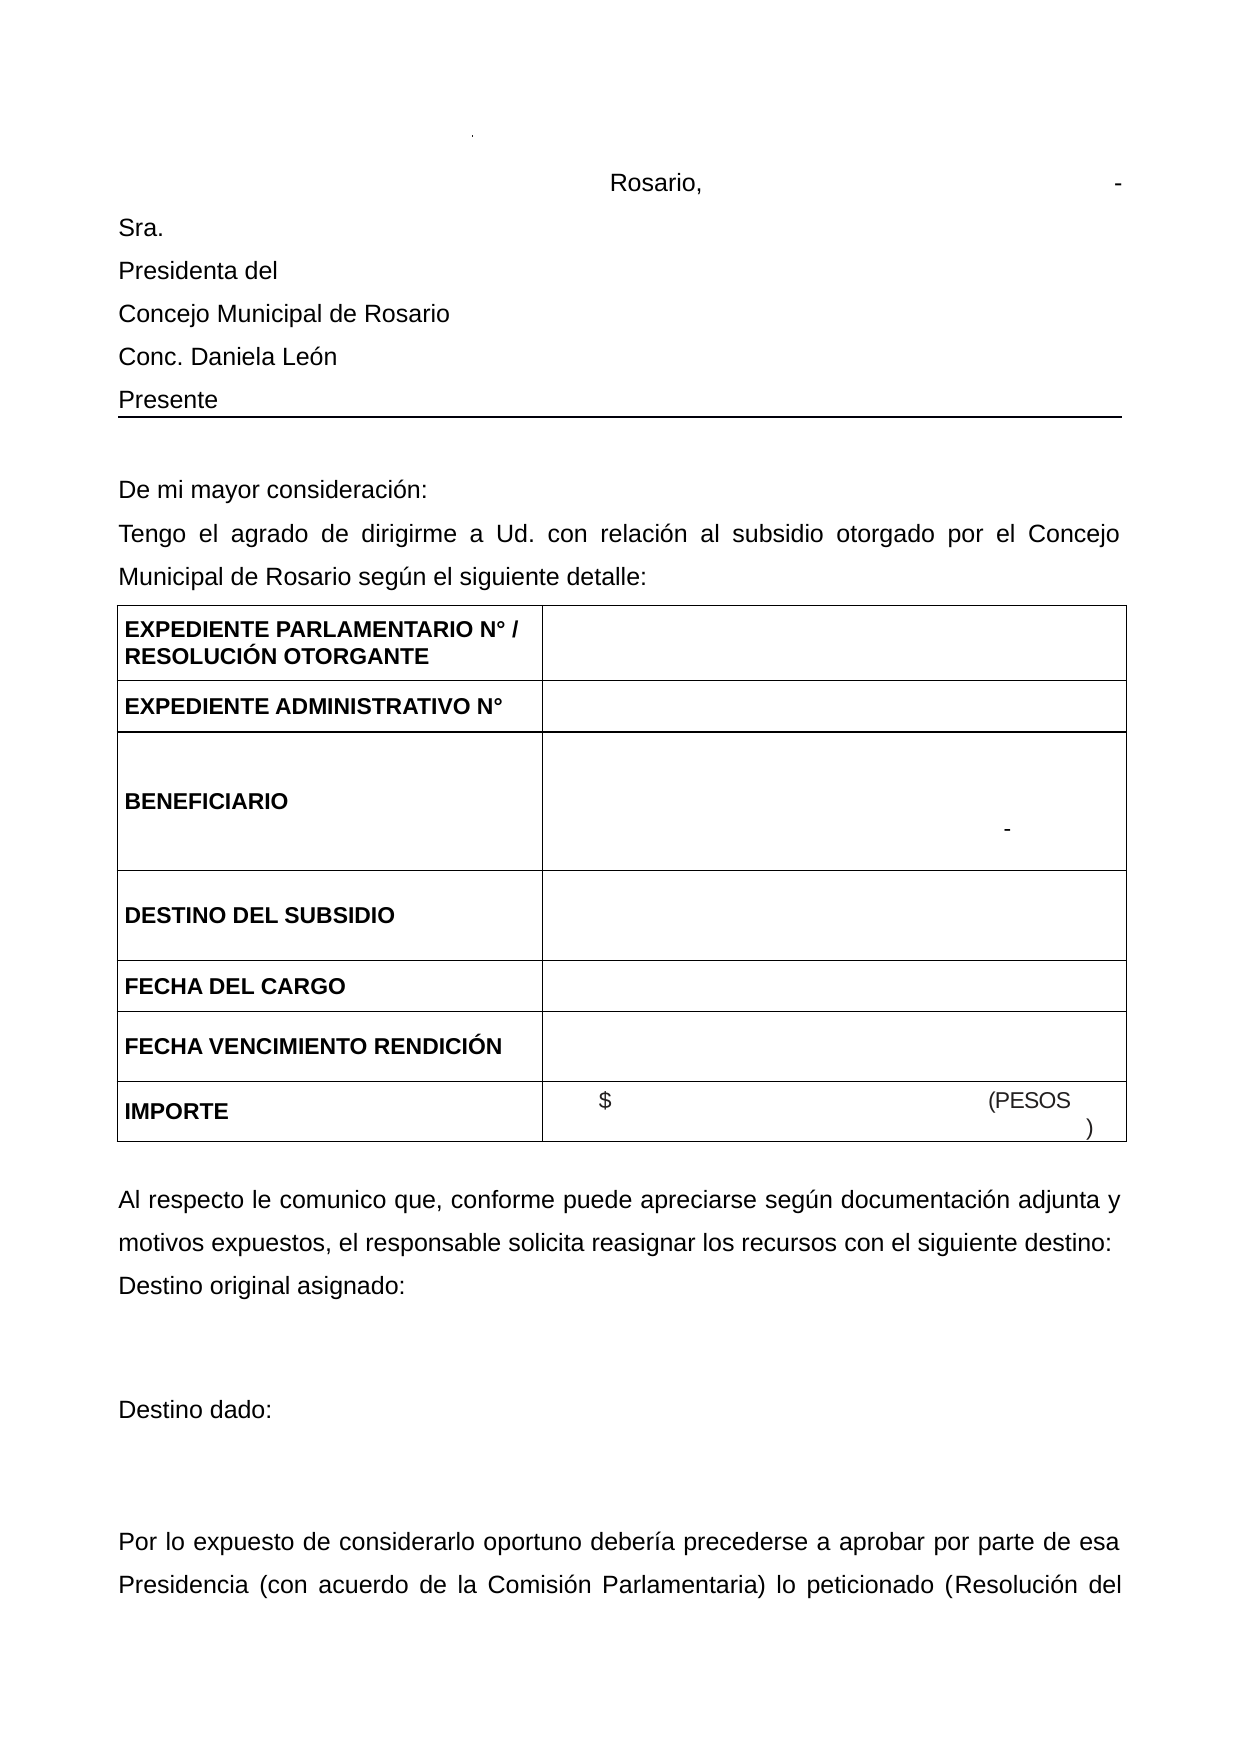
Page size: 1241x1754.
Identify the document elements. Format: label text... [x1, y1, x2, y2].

table_cell <o.subsidy_id.destination> [543, 871, 1126, 959]
text Concejo Municipal de Rosario [118, 299, 1122, 328]
table_header EXPEDIENTE PARLAMENTARIO N° / RESOLUCIÓN OTORGANTE [118, 606, 542, 680]
text Por lo expuesto de considerarlo oportuno debería precederse a aprobar por parte de esa Presidencia (con acuerdo de la Comisión Parlamentaria) lo peticionado (Resolución del [118, 1527, 1122, 1598]
table_cell $ <formatLang(o.subsidy_id.amount)> (PESOS <number_to_string(o.subsidy_id.amount).upper()>) [543, 1082, 1126, 1141]
text Sra. [118, 213, 1122, 242]
table_cell <o.subsidy_id.partner_id.name> <o.subsidy_id.partner_id.document_type_id.name> <o.subsidy_id.partner_id.document_number> <o.subsidy_id.partner_id.street> - <o.subsidy_id.partner_id.phone> [543, 733, 1126, 870]
text Conc. Daniela León [118, 342, 1122, 371]
text De mi mayor consideración: [118, 475, 1122, 504]
table_cell IMPORTE [118, 1082, 542, 1141]
text Al respecto le comunico que, conforme puede apreciarse según documentación adjunta y motivos expuestos, el responsable solicita reasignar los recursos con el siguiente destino: [118, 1185, 1122, 1257]
text <o.subsidy_id.destination> [118, 1314, 1122, 1344]
table_cell <formatLang(o.subsidy_id.accountability_expiry_date, date=True)> [543, 1012, 1126, 1081]
table_cell DESTINO DEL SUBSIDIO [118, 871, 542, 959]
table_cell EXPEDIENTE ADMINISTRATIVO N° [118, 681, 542, 731]
table_header <o.subsidy_id.parliamentary_expedient> [543, 606, 1126, 680]
text Presidenta del [118, 256, 1122, 285]
text Destino original asignado: [118, 1271, 1122, 1300]
text Rosario, <formatLang(o.date, date=True)>- [118, 168, 1122, 198]
text Presente [118, 386, 1122, 416]
table_cell <o.subsidy_id.request_expedient_id.number> [543, 681, 1126, 731]
table_cell FECHA DEL CARGO [118, 961, 542, 1011]
table_cell BENEFICIARIO [118, 733, 542, 870]
text Destino dado: [118, 1395, 1122, 1424]
text Tengo el agrado de dirigirme a Ud. con relación al subsidio otorgado por el Concejo Municipal de Rosario según el siguiente detalle: [118, 518, 1122, 590]
text <if test="o.type_id.code == '1'"> [118, 109, 1122, 139]
table_cell <formatLang(o.subsidy_id.cargo_date, date=True)> [543, 961, 1126, 1011]
table_cell FECHA VENCIMIENTO RENDICIÓN [118, 1012, 542, 1081]
